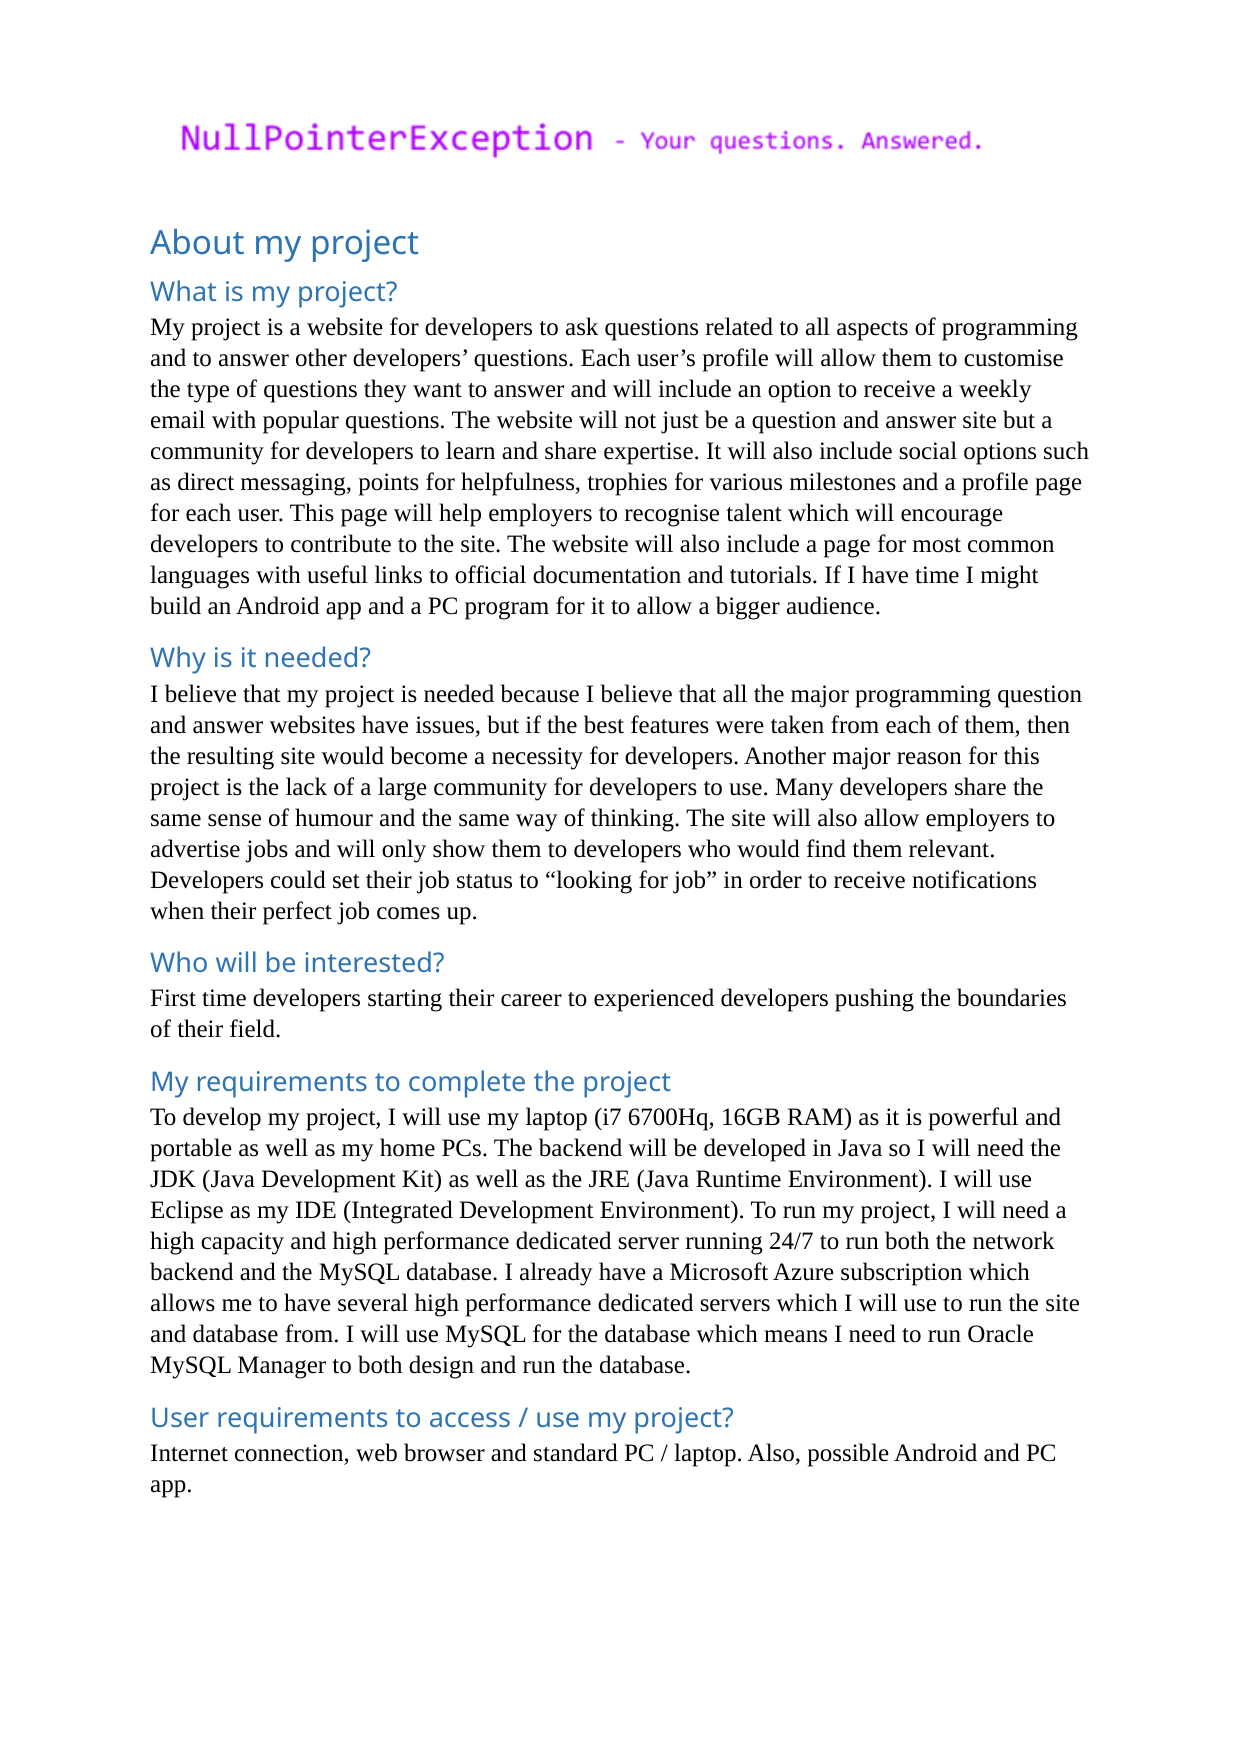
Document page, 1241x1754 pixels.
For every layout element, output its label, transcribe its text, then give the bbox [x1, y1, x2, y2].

text Internet connection, web browser and standard PC / laptop. Also, possible Android and PC app. [150, 1438, 1090, 1498]
picture [150, 73, 1091, 194]
subtitle Why is it needed? [150, 639, 1090, 676]
subtitle My requirements to complete the project [150, 1062, 1090, 1099]
text To develop my project, I will use my laptop (i7 6700Hq, 16GB RAM) as it is powerful and portable as well as my home PCs. The backend will be developed in Java so I will need the JDK (Java Development Kit) as well as the JRE (Java Runtime Environment). I will use Eclipse as my IDE (Integrated Development Environment). To run my project, I will need a high capacity and high performance dedicated server running 24/7 to run both the network backend and the MySQL database. I already have a Microsoft Azure subscription which allows me to have several high performance dedicated servers which I will use to run the site and database from. I will use MySQL for the database which means I need to run Oracle MySQL Manager to both design and run the database. [150, 1102, 1090, 1379]
subtitle What is my project? [150, 272, 1090, 309]
text First time developers starting their career to experienced developers pushing the boundaries of their field. [150, 983, 1090, 1043]
subtitle User requirements to access / use my project? [150, 1398, 1090, 1435]
text I believe that my project is needed because I believe that all the major programming question and answer websites have issues, but if the best features were taken from each of them, then the resulting site would become a necessity for developers. Another major reason for this project is the lack of a large community for developers to use. Many developers share the same sense of humour and the same way of thinking. The site will also allow employers to advertise jobs and will only show them to developers who would find them relevant. Developers could set their job status to “looking for job” in order to receive notifications when their perfect job comes up. [150, 679, 1090, 925]
text My project is a website for developers to ask questions related to all aspects of programming and to answer other developers’ questions. Each user’s profile will allow them to customise the type of questions they want to answer and will include an option to receive a weekly email with popular questions. The website will not just be a question and answer site but a community for developers to learn and share expertise. It will also include social options such as direct messaging, points for helpfulness, trophies for various milestones and a profile page for each user. This page will help employers to recognise talent which will encourage developers to contribute to the site. The website will also include a page for most common languages with useful links to official documentation and tutorials. If I have time I might build an Android app and a PC program for it to allow a bigger audience. [150, 312, 1090, 620]
subtitle About my project [150, 219, 1090, 264]
subtitle Who will be interested? [150, 944, 1090, 981]
